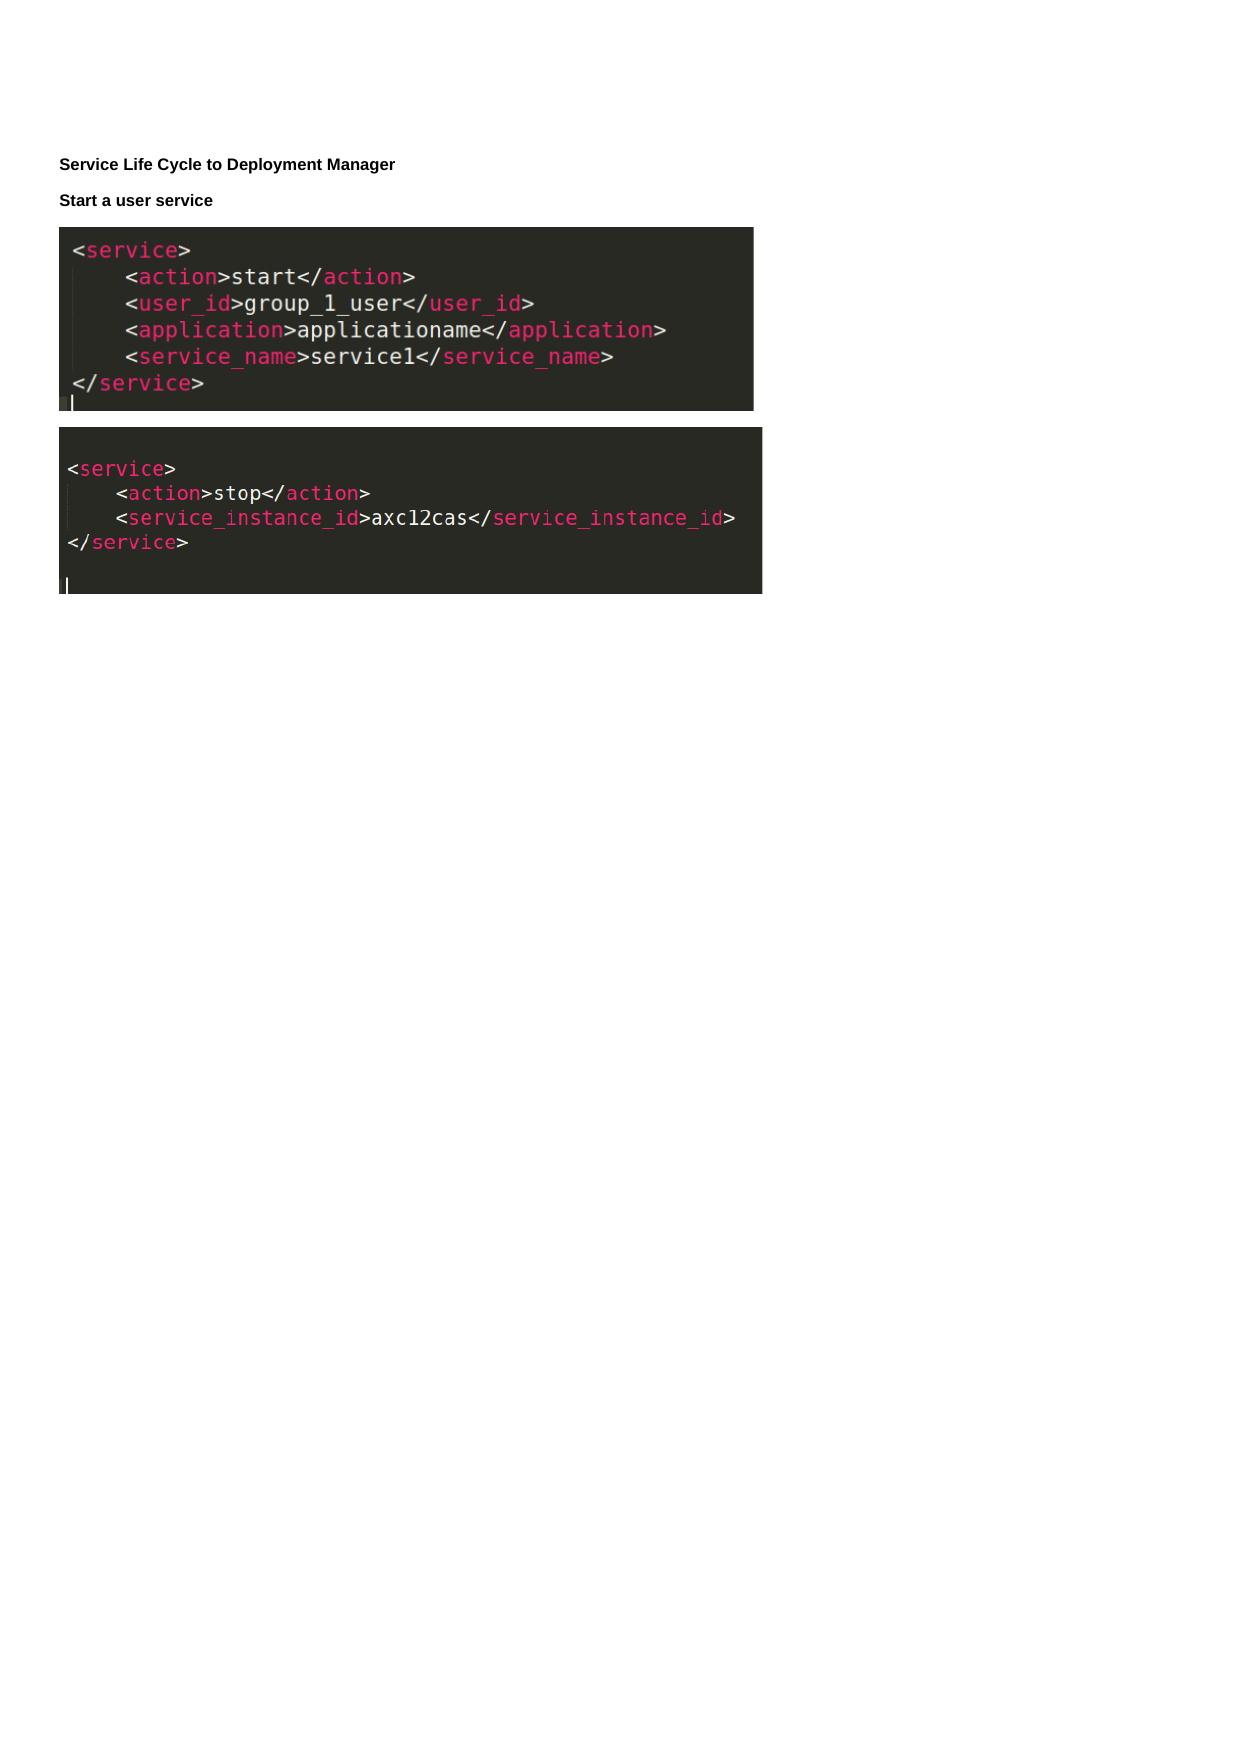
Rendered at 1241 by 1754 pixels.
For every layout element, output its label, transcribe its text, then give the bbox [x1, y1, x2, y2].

text Service Life Cycle to Deployment Manager [59, 155, 1122, 174]
text Start a user service [59, 191, 1122, 210]
picture [59, 227, 754, 411]
picture [59, 427, 763, 594]
